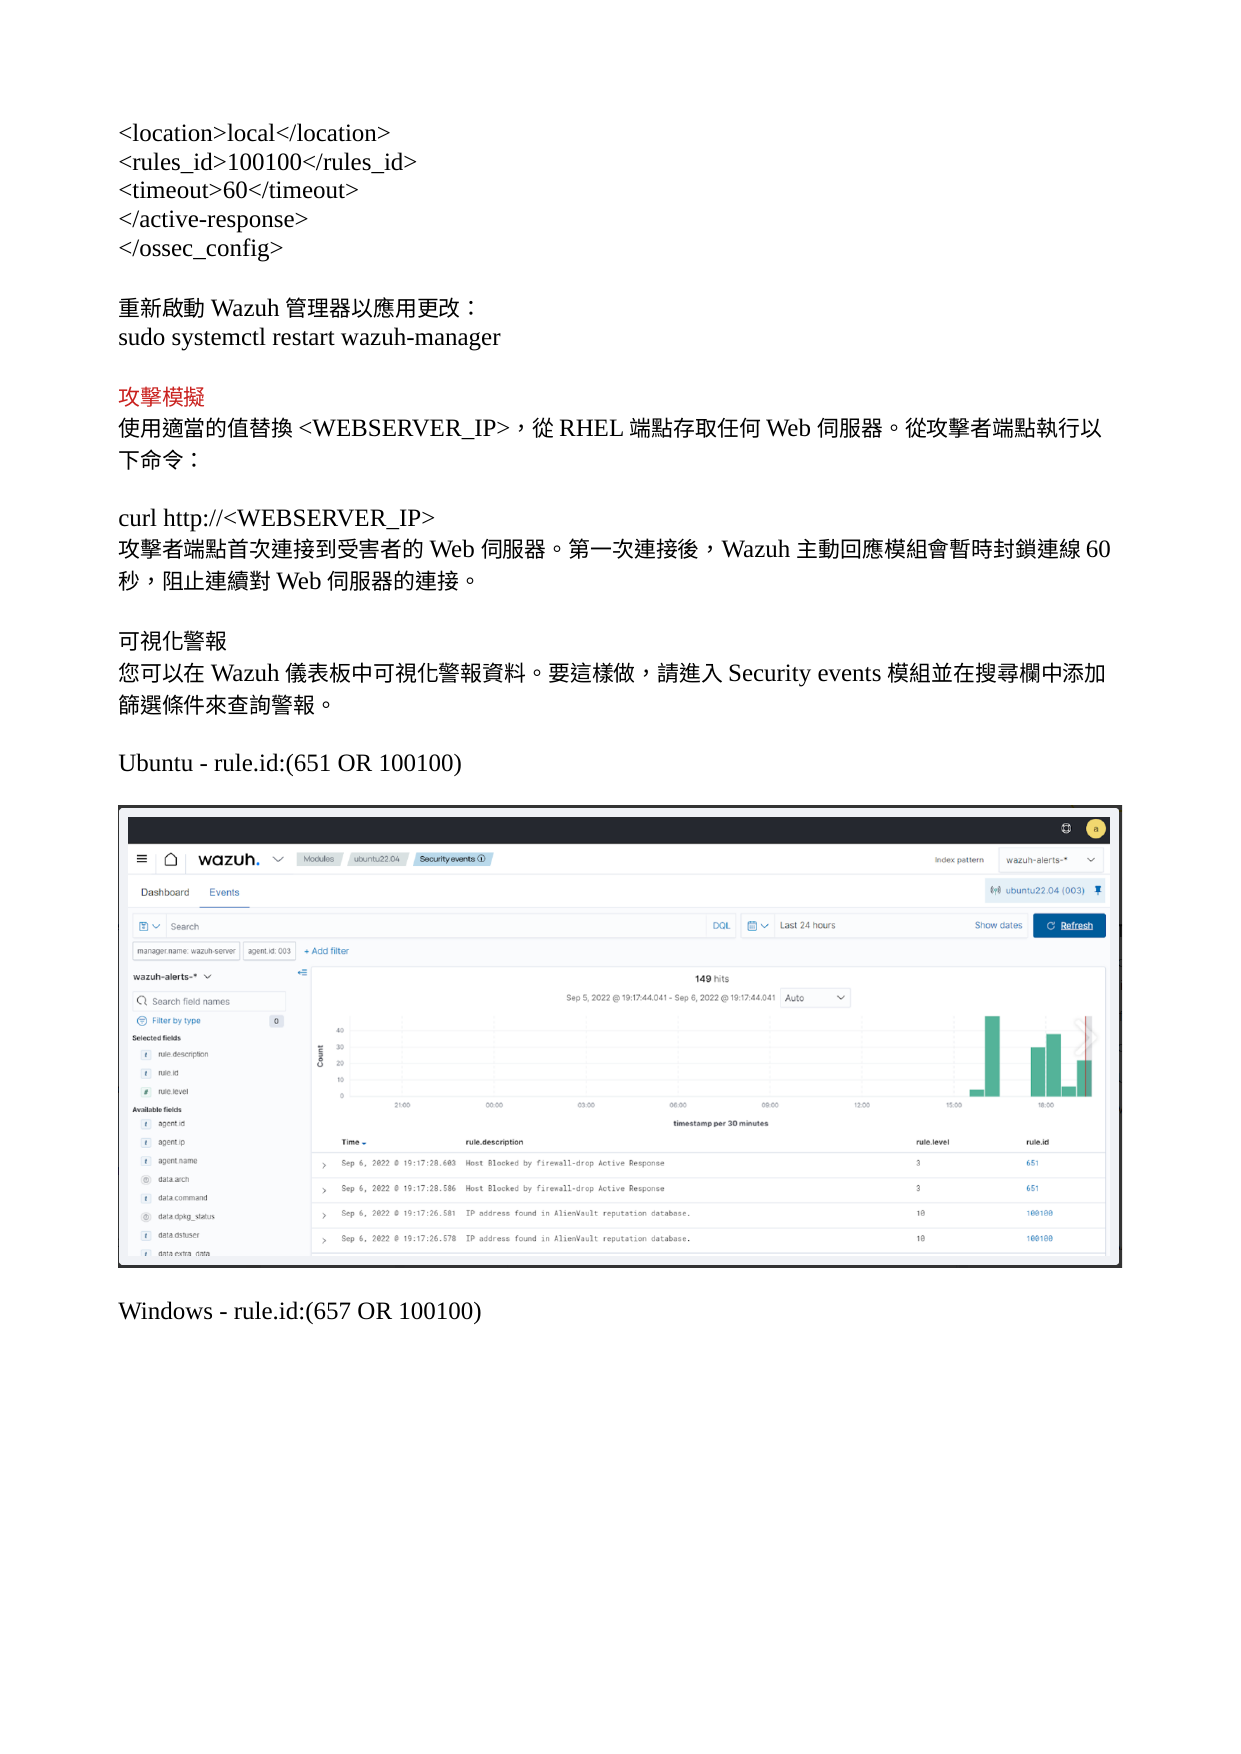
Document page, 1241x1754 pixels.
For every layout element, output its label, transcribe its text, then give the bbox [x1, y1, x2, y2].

picture [118, 805, 1123, 1268]
text <timeout>60</timeout> [118, 176, 1122, 204]
text 重新啟動 Wazuh 管理器以應用更改： [118, 291, 1122, 322]
text curl http://<WEBSERVER_IP> [118, 503, 1122, 532]
text </ossec_config> [118, 233, 1122, 262]
text 使用適當的值替換 <WEBSERVER_IP>，從 RHEL 端點存取任何 Web 伺服器。從攻擊者端點執行以下命令： [118, 411, 1122, 475]
text <location>local</location> [118, 118, 1122, 147]
text 可視化警報 [118, 624, 1122, 656]
text Ubuntu - rule.id:(651 OR 100100) [118, 748, 1122, 777]
text 攻擊者端點首次連接到受害者的 Web 伺服器。第一次連接後，Wazuh 主動回應模組會暫時封鎖連線 60 秒，阻止連續對 Web 伺服器的連接。 [118, 532, 1122, 596]
text 攻擊模擬 [118, 380, 1122, 411]
text 您可以在 Wazuh 儀表板中可視化警報資料。要這樣做，請進入 Security events 模組並在搜尋欄中添加篩選條件來查詢警報。 [118, 656, 1122, 719]
text sudo systemctl restart wazuh-manager [118, 322, 1122, 351]
text Windows - rule.id:(657 OR 100100) [118, 1296, 1122, 1325]
text </active-response> [118, 204, 1122, 233]
text <rules_id>100100</rules_id> [118, 147, 1122, 176]
